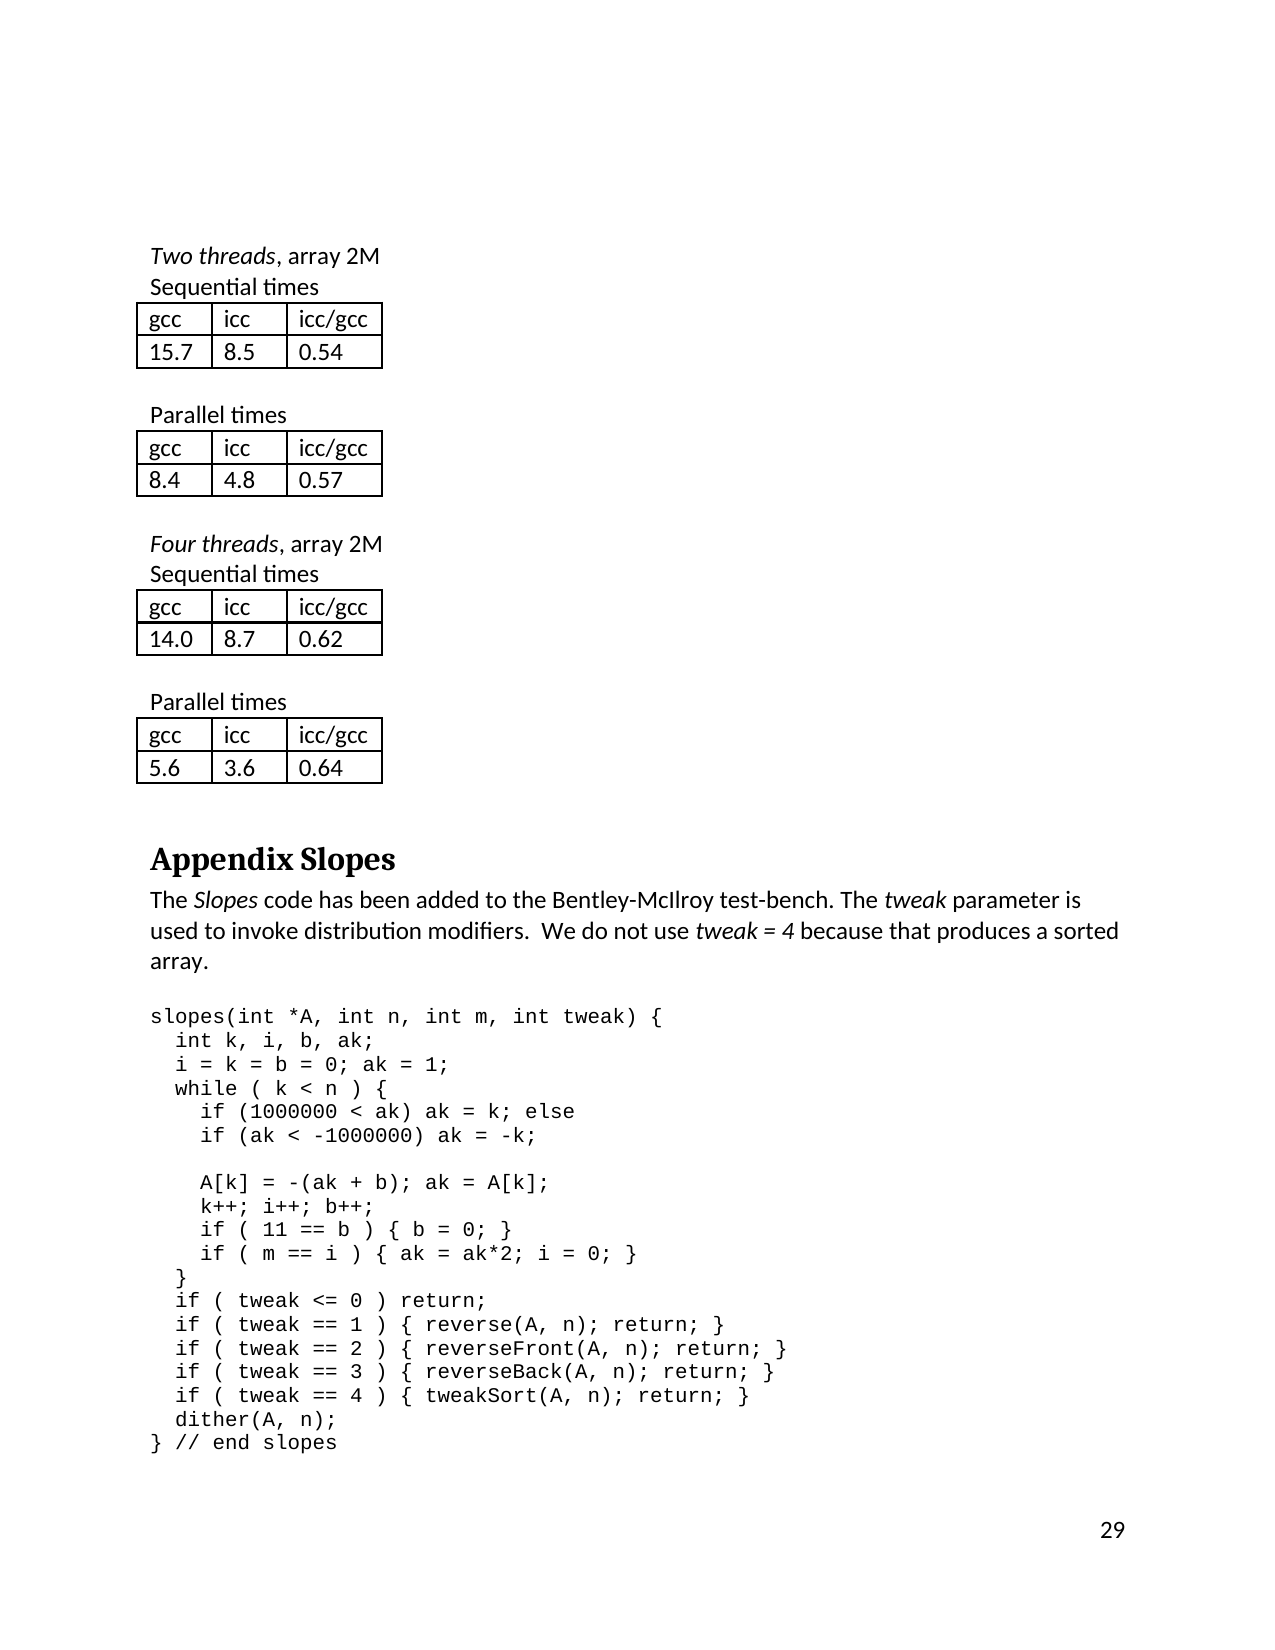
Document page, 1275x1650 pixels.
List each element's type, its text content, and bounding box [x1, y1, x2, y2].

text k++; i++; b++; [150, 1196, 1125, 1219]
text i = k = b = 0; ak = 1; [150, 1054, 1125, 1077]
text Parallel times [150, 687, 1125, 717]
table_cell 3.6 [213, 752, 286, 782]
table_cell 8.5 [213, 336, 286, 367]
text } // end slopes [150, 1432, 1125, 1456]
subtitle Appendix Slopes [150, 840, 1125, 878]
table_cell 14.0 [138, 624, 211, 654]
table_cell 0.54 [288, 336, 381, 367]
table_header icc [213, 432, 286, 462]
text The Slopes code has been added to the Bentley-McIlroy test-bench. The tweak parameter is used to invoke distribution modifiers. We do not use tweak = 4 because that produces a sorted array. [150, 884, 1125, 976]
text dither(A, n); [150, 1408, 1125, 1432]
table_cell 0.62 [288, 624, 381, 654]
text if ( tweak == 2 ) { reverseFront(A, n); return; } [150, 1338, 1125, 1361]
table_header gcc [138, 591, 211, 621]
text int k, i, b, ak; [150, 1030, 1125, 1054]
table_cell 4.8 [213, 465, 286, 495]
table_header icc [213, 304, 286, 334]
text if (ak < -1000000) ak = -k; [150, 1125, 1125, 1148]
table_cell 15.7 [138, 336, 211, 367]
text if (1000000 < ak) ak = k; else [150, 1101, 1125, 1125]
text if ( m == i ) { ak = ak*2; i = 0; } [150, 1243, 1125, 1267]
table_cell 5.6 [138, 752, 211, 782]
text if ( tweak == 4 ) { tweakSort(A, n); return; } [150, 1385, 1125, 1408]
table_header icc [213, 719, 286, 750]
table_header gcc [138, 432, 211, 462]
text A[k] = -(ak + b); ak = A[k]; [150, 1172, 1125, 1196]
table_header icc/gcc [288, 432, 381, 462]
text Two threads, array 2M [150, 241, 1125, 271]
table_header icc/gcc [288, 591, 381, 621]
text Sequential times [150, 271, 1125, 302]
table_cell 8.4 [138, 465, 211, 495]
text Four threads, array 2M [150, 528, 1125, 558]
text } [150, 1267, 1125, 1290]
text if ( tweak <= 0 ) return; [150, 1290, 1125, 1314]
table_cell 0.57 [288, 465, 381, 495]
table_header icc/gcc [288, 304, 381, 334]
text Parallel times [150, 399, 1125, 430]
table_cell 0.64 [288, 752, 381, 782]
text Sequential times [150, 558, 1125, 589]
text if ( tweak == 1 ) { reverse(A, n); return; } [150, 1314, 1125, 1338]
table_header icc/gcc [288, 719, 381, 750]
table_cell 8.7 [213, 624, 286, 654]
table_header icc [213, 591, 286, 621]
text if ( 11 == b ) { b = 0; } [150, 1219, 1125, 1243]
text while ( k < n ) { [150, 1077, 1125, 1101]
text if ( tweak == 3 ) { reverseBack(A, n); return; } [150, 1361, 1125, 1385]
table_header gcc [138, 719, 211, 750]
text slopes(int *A, int n, int m, int tweak) { [150, 1007, 1125, 1030]
table_header gcc [138, 304, 211, 334]
